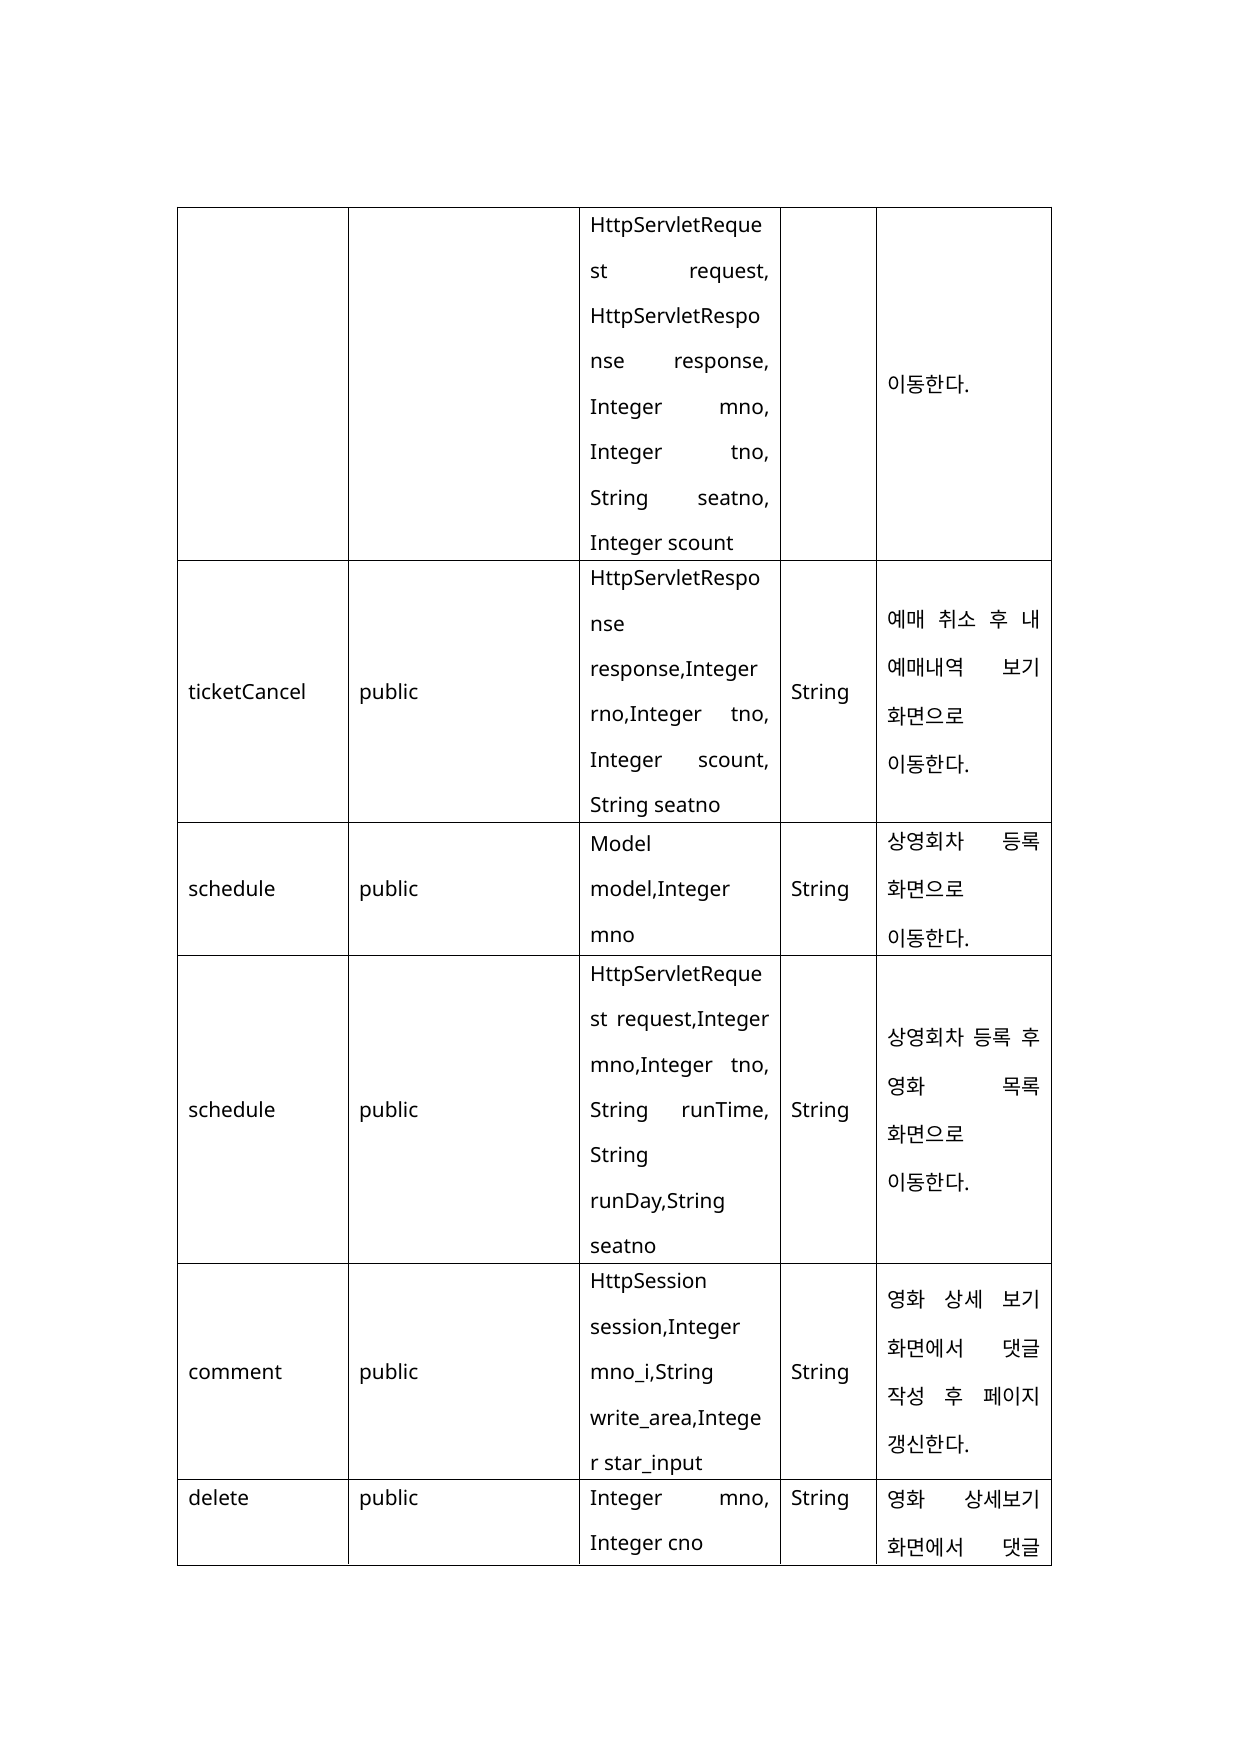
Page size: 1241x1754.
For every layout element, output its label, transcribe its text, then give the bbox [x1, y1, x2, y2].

table_cell schedule [178, 956, 348, 1263]
table_cell String [781, 561, 876, 822]
table_cell ticketCancel [178, 561, 348, 822]
table_cell comment [178, 1264, 348, 1479]
table_cell public [349, 823, 579, 955]
table_cell String [781, 1264, 876, 1479]
table_cell 영화 상세보기 화면에서 댓글 [877, 1480, 1051, 1564]
table_cell 영화 상세 보기 화면에서 댓글 작성 후 페이지 갱신한다. [877, 1264, 1051, 1479]
table_cell 상영회차 등록 화면으로 이동한다. [877, 823, 1051, 955]
table_cell Integer mno, Integer cno [580, 1480, 780, 1564]
table_cell 이동한다. [877, 208, 1051, 559]
table_cell Model model,Integer mno [580, 823, 780, 955]
table_cell String [781, 1480, 876, 1564]
table_cell delete [178, 1480, 348, 1564]
table_cell HttpSession session,Integer mno_i,String write_area,Integer star_input [580, 1264, 780, 1479]
table_cell [178, 208, 348, 559]
table_cell [781, 208, 876, 559]
table_cell public [349, 956, 579, 1263]
table_cell 상영회차 등록 후 영화 목록 화면으로 이동한다. [877, 956, 1051, 1263]
table_cell String [781, 956, 876, 1263]
table_cell HttpServletRequest request,Integer mno,Integer tno, String runTime, String runDay,String seatno [580, 956, 780, 1263]
table_cell schedule [178, 823, 348, 955]
table_cell HttpServletResponse response,Integer rno,Integer tno, Integer scount, String seatno [580, 561, 780, 822]
table_cell HttpServletRequest request, HttpServletResponse response, Integer mno, Integer tno, String seatno, Integer scount [580, 208, 780, 559]
table_cell [349, 208, 579, 559]
table_cell String [781, 823, 876, 955]
table_cell public [349, 561, 579, 822]
table_cell 예매 취소 후 내 예매내역 보기 화면으로 이동한다. [877, 561, 1051, 822]
table_cell public [349, 1480, 579, 1564]
table_cell public [349, 1264, 579, 1479]
